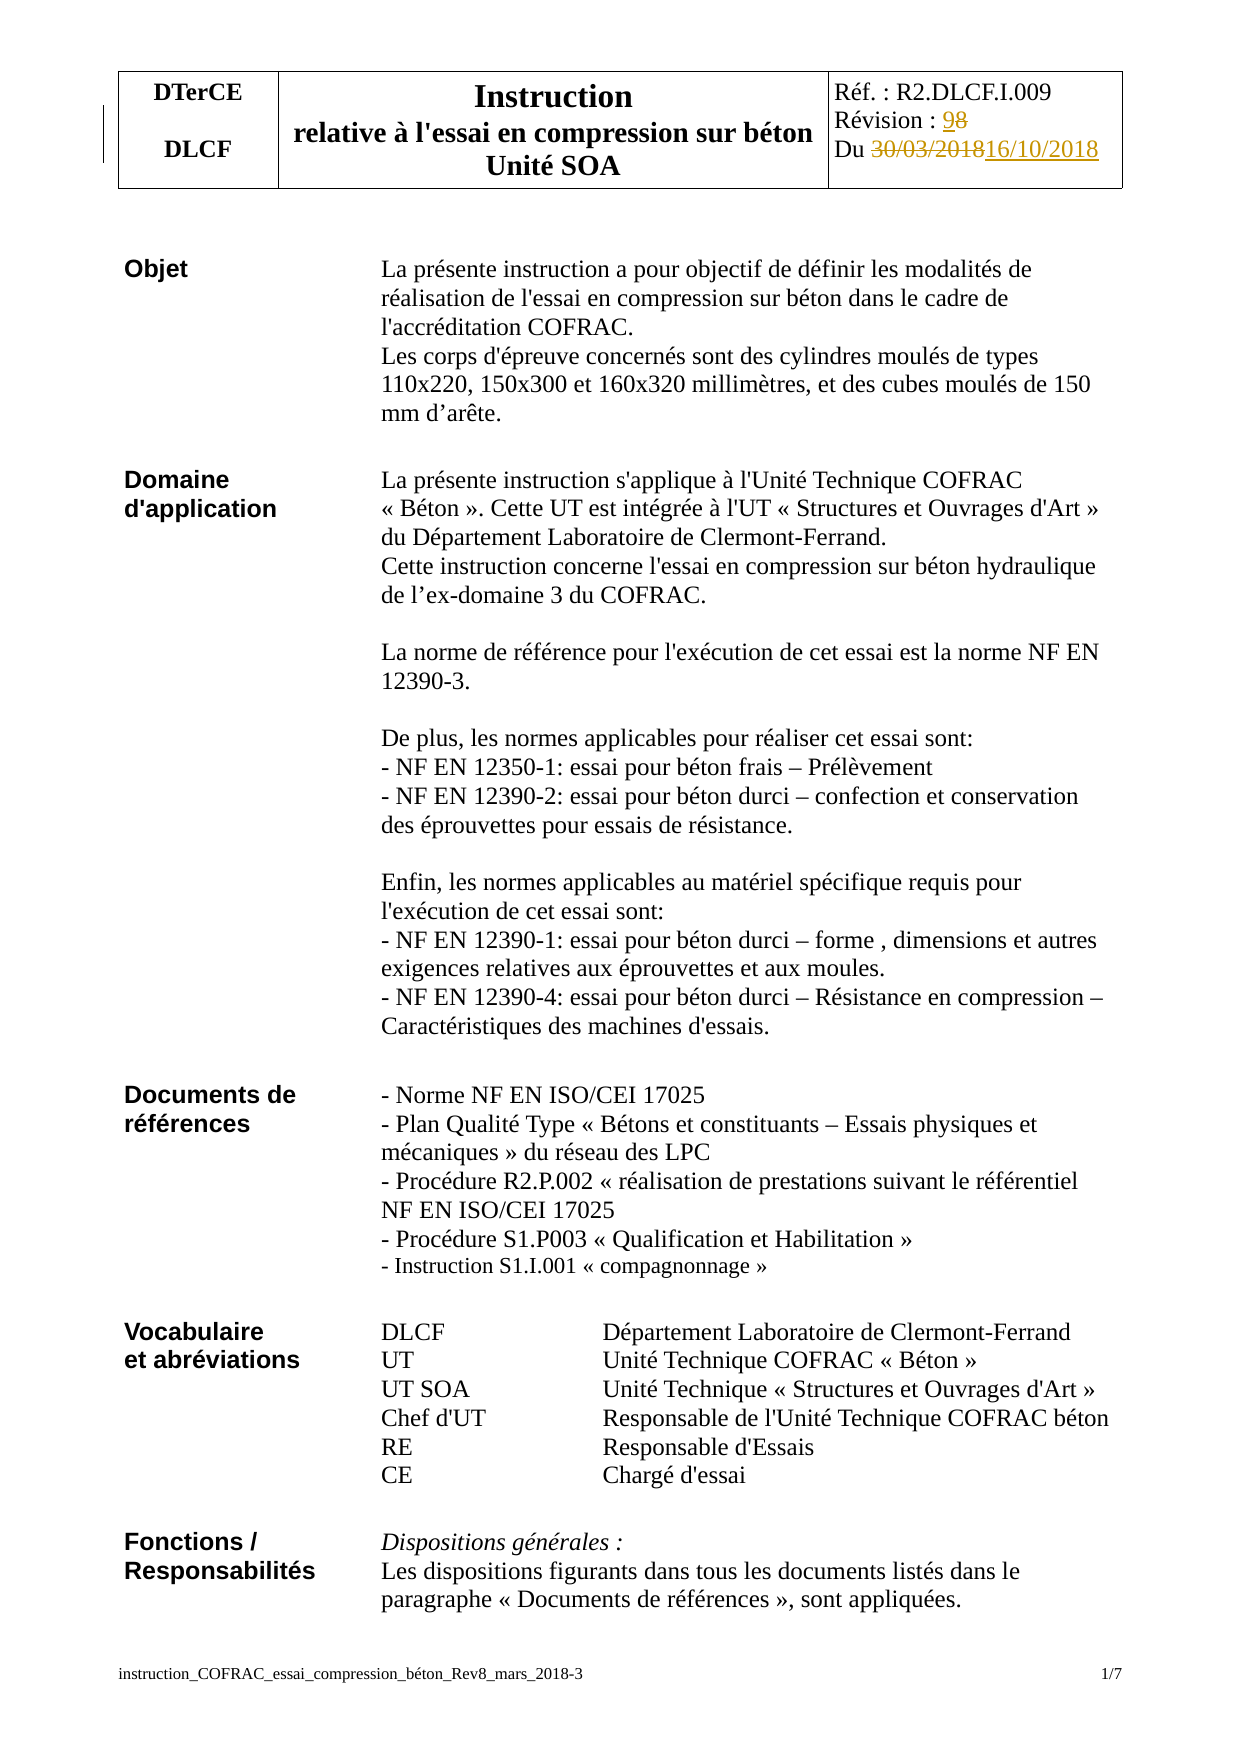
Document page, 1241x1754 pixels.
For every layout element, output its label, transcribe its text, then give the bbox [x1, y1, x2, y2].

table_cell DLCF Département Laboratoire de Clermont-Ferrand UT Unité Technique COFRAC « Béton » UT SOA Unité Technique « Structures et Ouvrages d'Art » Chef d'UT Responsable de l'Unité Technique COFRAC béton RE Responsable d'Essais CE Chargé d'essai [375, 1311, 1122, 1521]
table_cell La présente instruction s'applique à l'Unité Technique COFRAC « Béton ». Cette UT est intégrée à l'UT « Structures et Ouvrages d'Art » du Département Laboratoire de Clermont-Ferrand. Cette instruction concerne l'essai en compression sur béton hydraulique de l’ex-domaine 3 du COFRAC. La norme de référence pour l'exécution de cet essai est la norme NF EN 12390-3. De plus, les normes applicables pour réaliser cet essai sont: - NF EN 12350-1: essai pour béton frais – Prélèvement - NF EN 12390-2: essai pour béton durci – confection et conservation des éprouvettes pour essais de résistance. Enfin, les normes applicables au matériel spécifique requis pour l'exécution de cet essai sont: - NF EN 12390-1: essai pour béton durci – forme , dimensions et autres exigences relatives aux éprouvettes et aux moules. - NF EN 12390-4: essai pour béton durci – Résistance en compression – Caractéristiques des machines d'essais. [375, 459, 1122, 1074]
table_header Objet [118, 249, 375, 459]
table_header La présente instruction a pour objectif de définir les modalités de réalisation de l'essai en compression sur béton dans le cadre de l'accréditation COFRAC. Les corps d'épreuve concernés sont des cylindres moulés de types 110x220, 150x300 et 160x320 millimètres, et des cubes moulés de 150 mm d’arête. [375, 249, 1122, 459]
table_cell Domaine d'application [118, 459, 375, 1074]
table_cell Dispositions générales : Les dispositions figurants dans tous les documents listés dans le paragraphe « Documents de références », sont appliquées. [375, 1521, 1122, 1619]
table_cell Fonctions / Responsabilités [118, 1521, 375, 1619]
table_cell Vocabulaire et abréviations [118, 1311, 375, 1521]
table_cell Documents de références [118, 1074, 375, 1311]
table_cell - Norme NF EN ISO/CEI 17025 - Plan Qualité Type « Bétons et constituants – Essais physiques et mécaniques » du réseau des LPC - Procédure R2.P.002 « réalisation de prestations suivant le référentiel NF EN ISO/CEI 17025 - Procédure S1.P003 « Qualification et Habilitation » - Instruction S1.I.001 « compagnonnage » [375, 1074, 1122, 1311]
